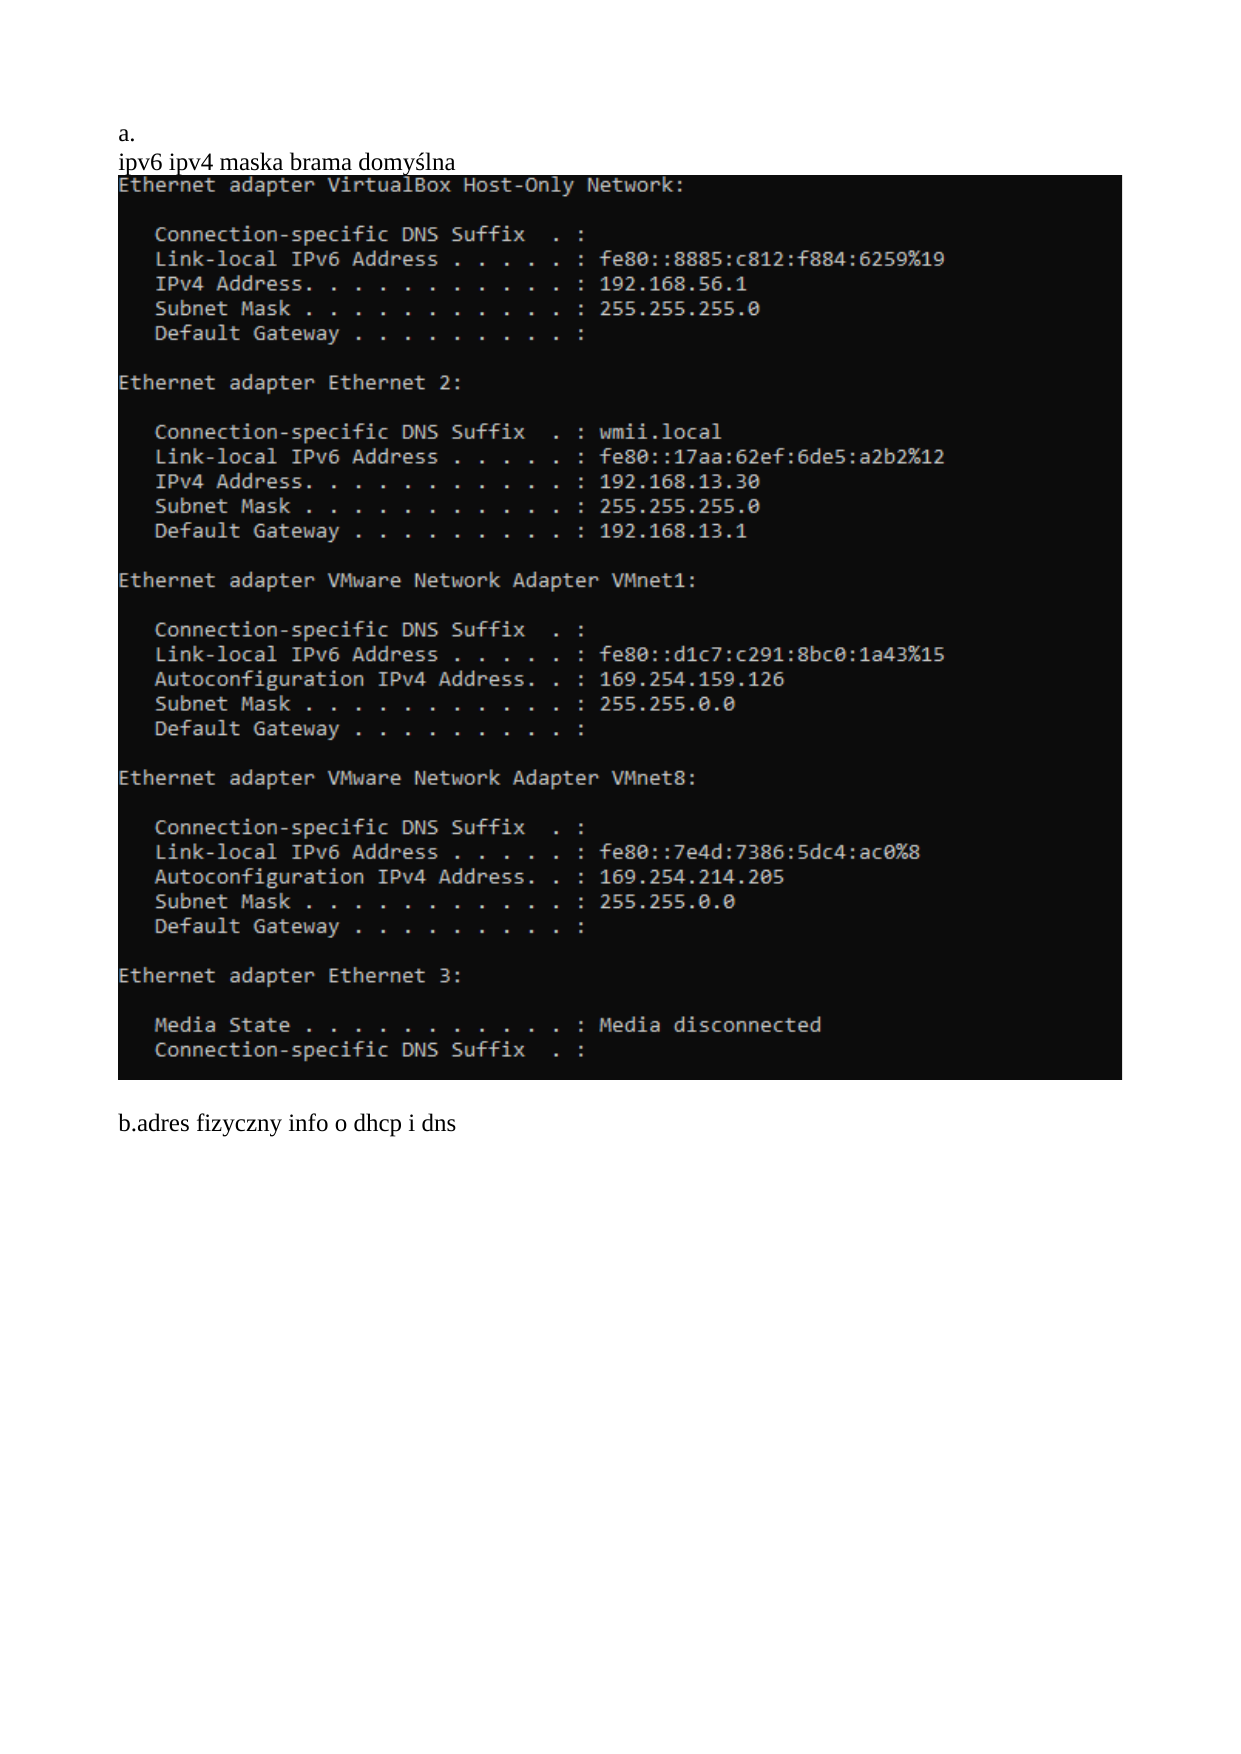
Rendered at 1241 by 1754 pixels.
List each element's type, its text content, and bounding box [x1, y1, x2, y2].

text b.adres fizyczny info o dhcp i dns [118, 1108, 1122, 1137]
text a. [118, 118, 1122, 147]
text ipv6 ipv4 maska brama domyślna [118, 147, 1122, 175]
picture [118, 175, 1123, 1080]
